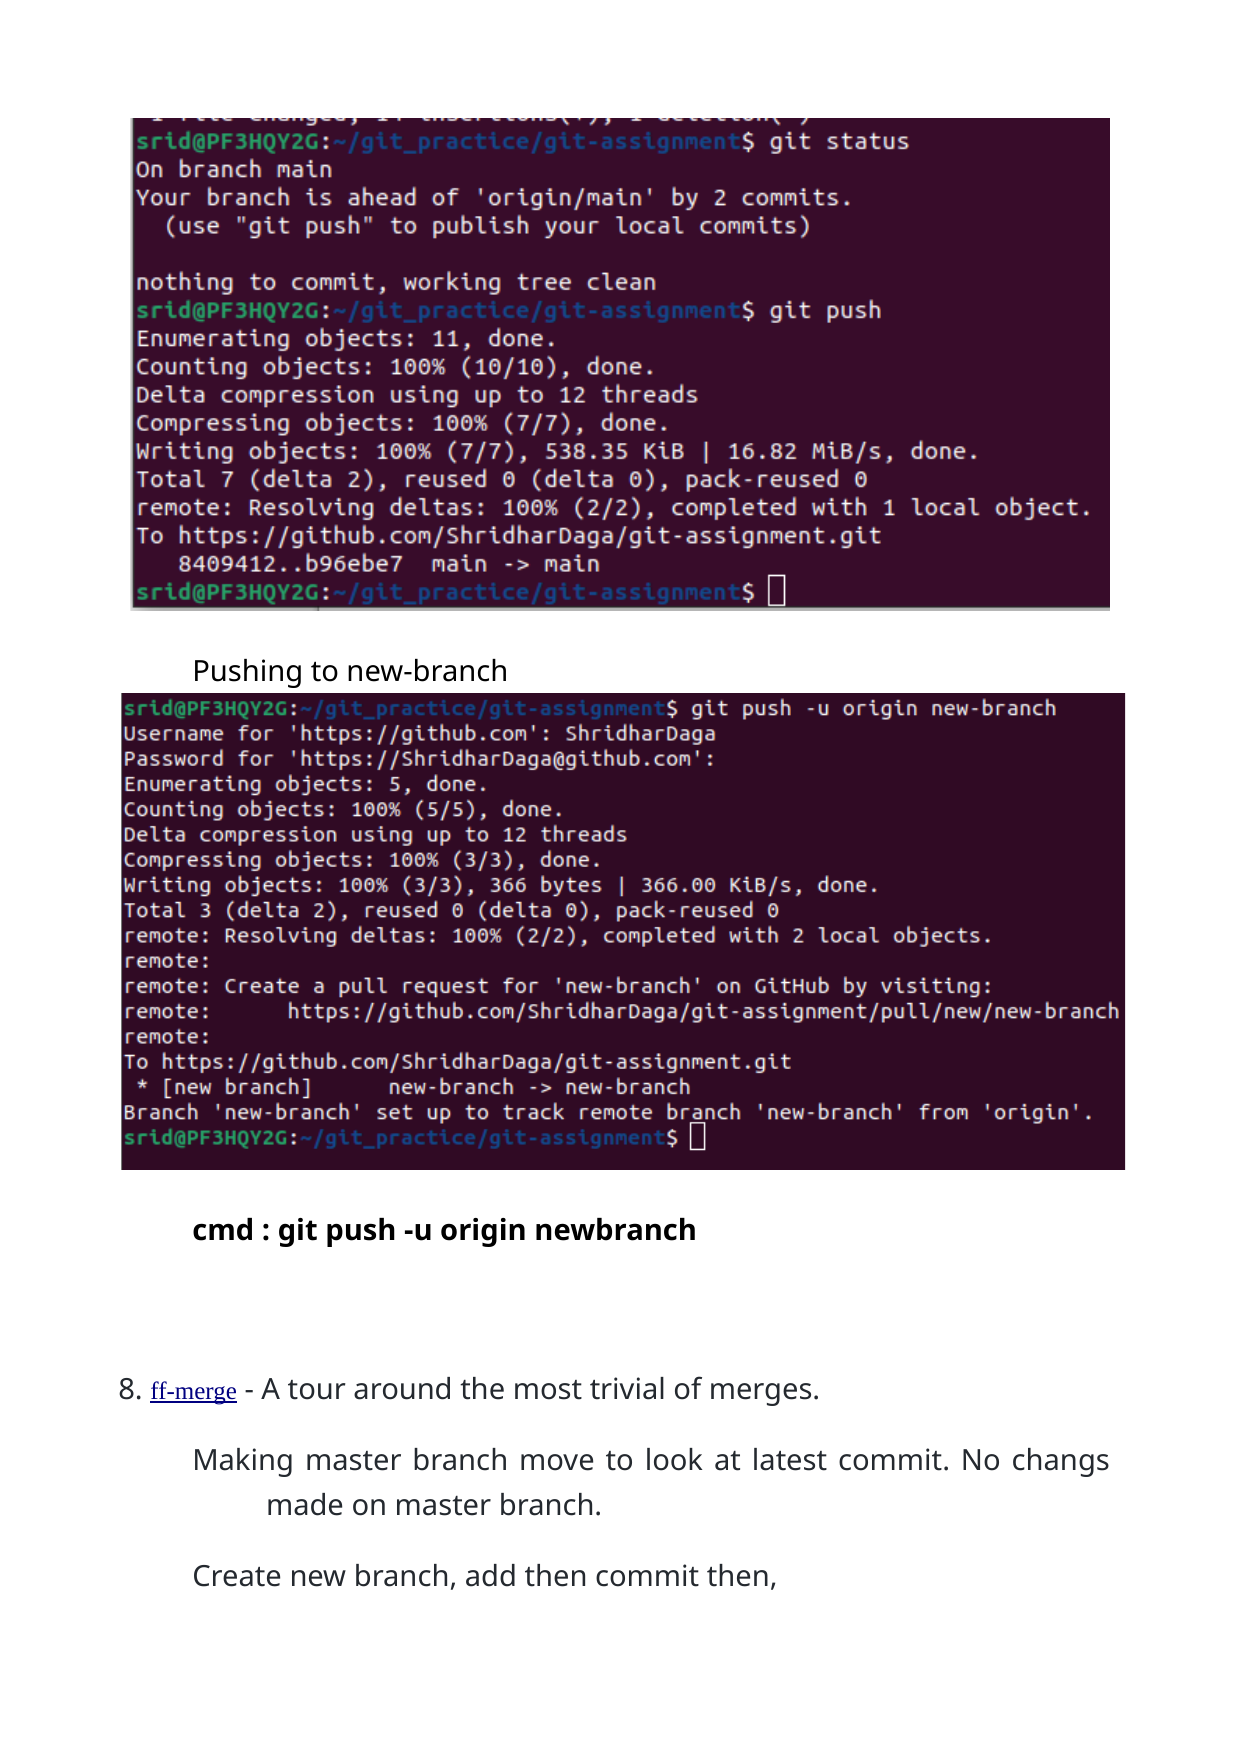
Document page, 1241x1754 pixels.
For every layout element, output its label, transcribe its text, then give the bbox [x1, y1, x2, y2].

picture [130, 118, 1110, 611]
text Making master branch move to look at latest commit. No changs made on master branch. [118, 1439, 1122, 1524]
picture [121, 693, 1126, 1170]
text Create new branch, add then commit then, [118, 1555, 1122, 1595]
text 8. ff-merge - A tour around the most trivial of merges. [118, 1368, 1122, 1408]
text cmd : git push -u origin newbranch [118, 1210, 1122, 1249]
text Pushing to new-branch [118, 650, 1122, 690]
